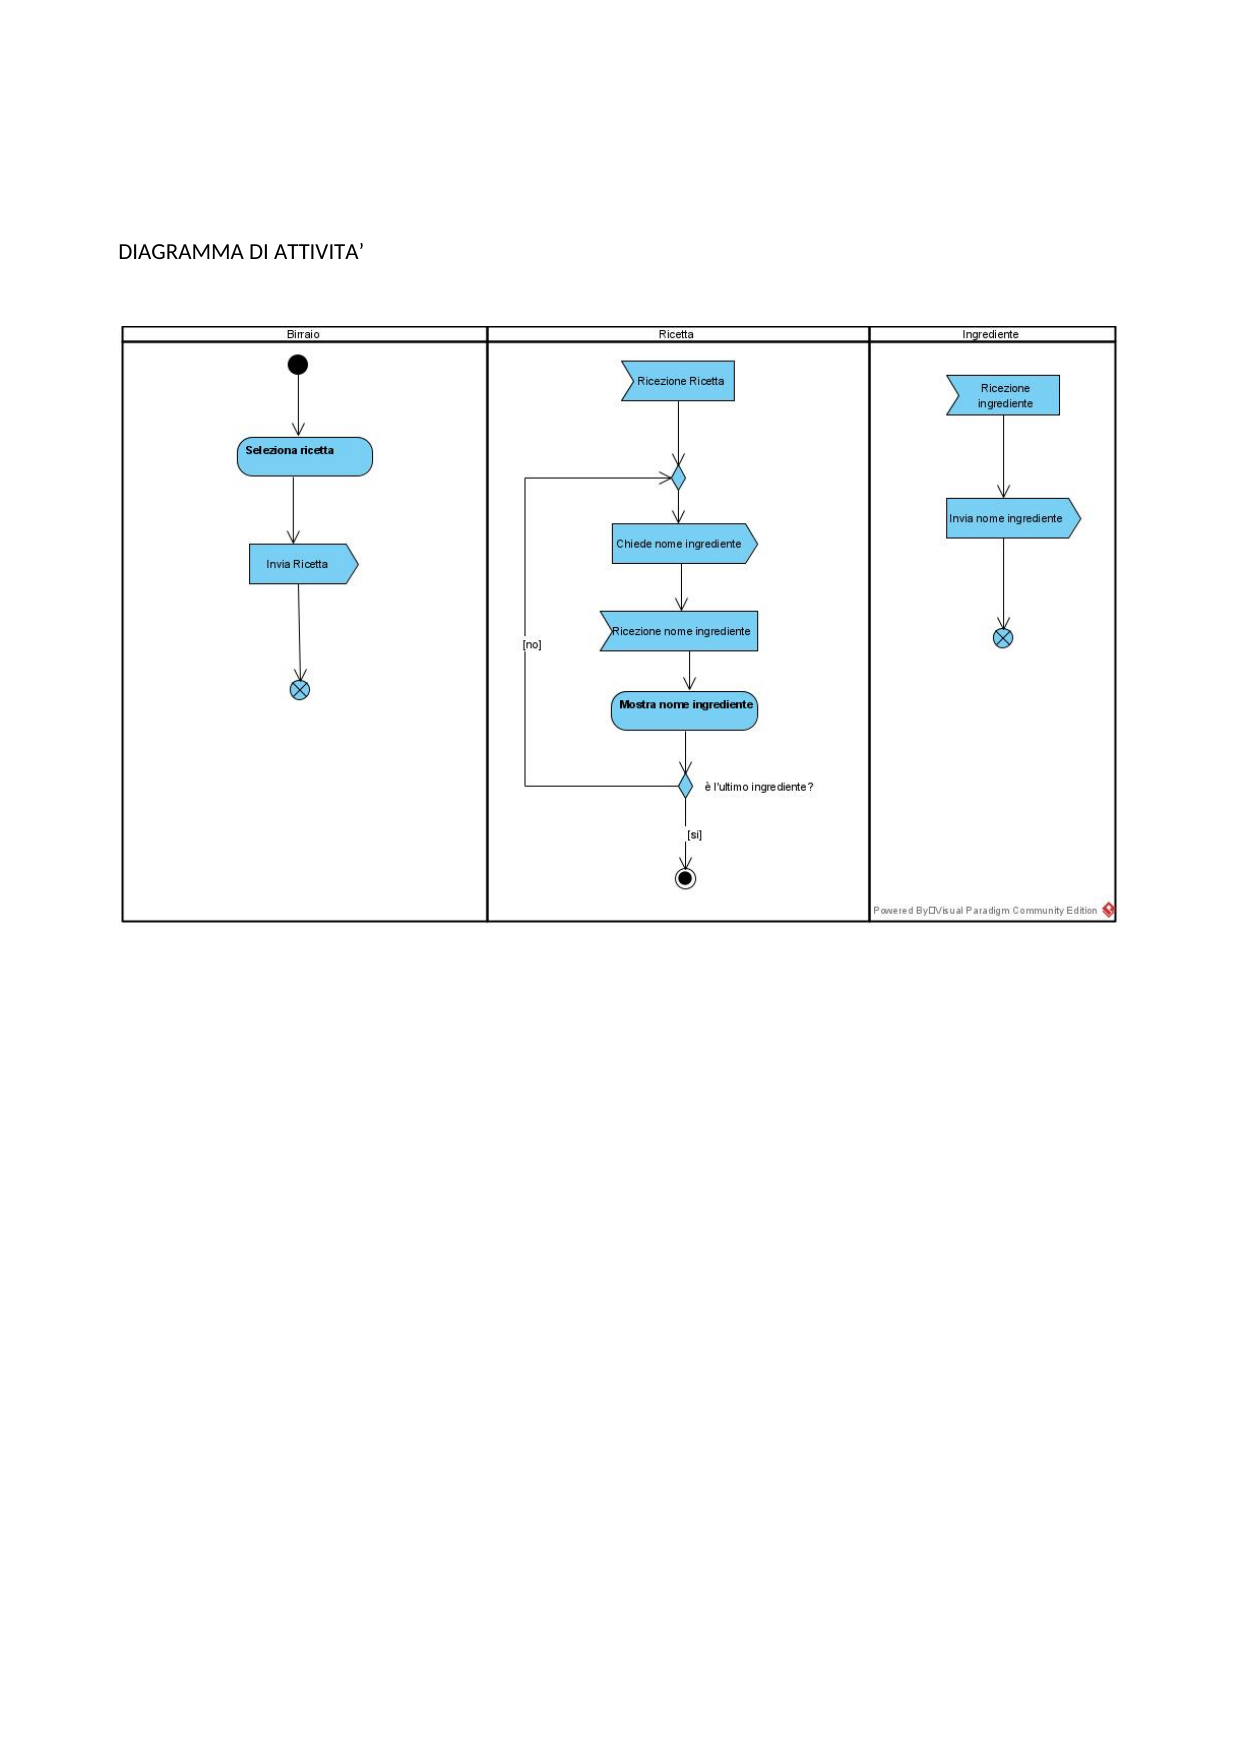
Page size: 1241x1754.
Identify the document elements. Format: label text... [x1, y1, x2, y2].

text DIAGRAMMA DI ATTIVITA’ [118, 237, 1122, 265]
